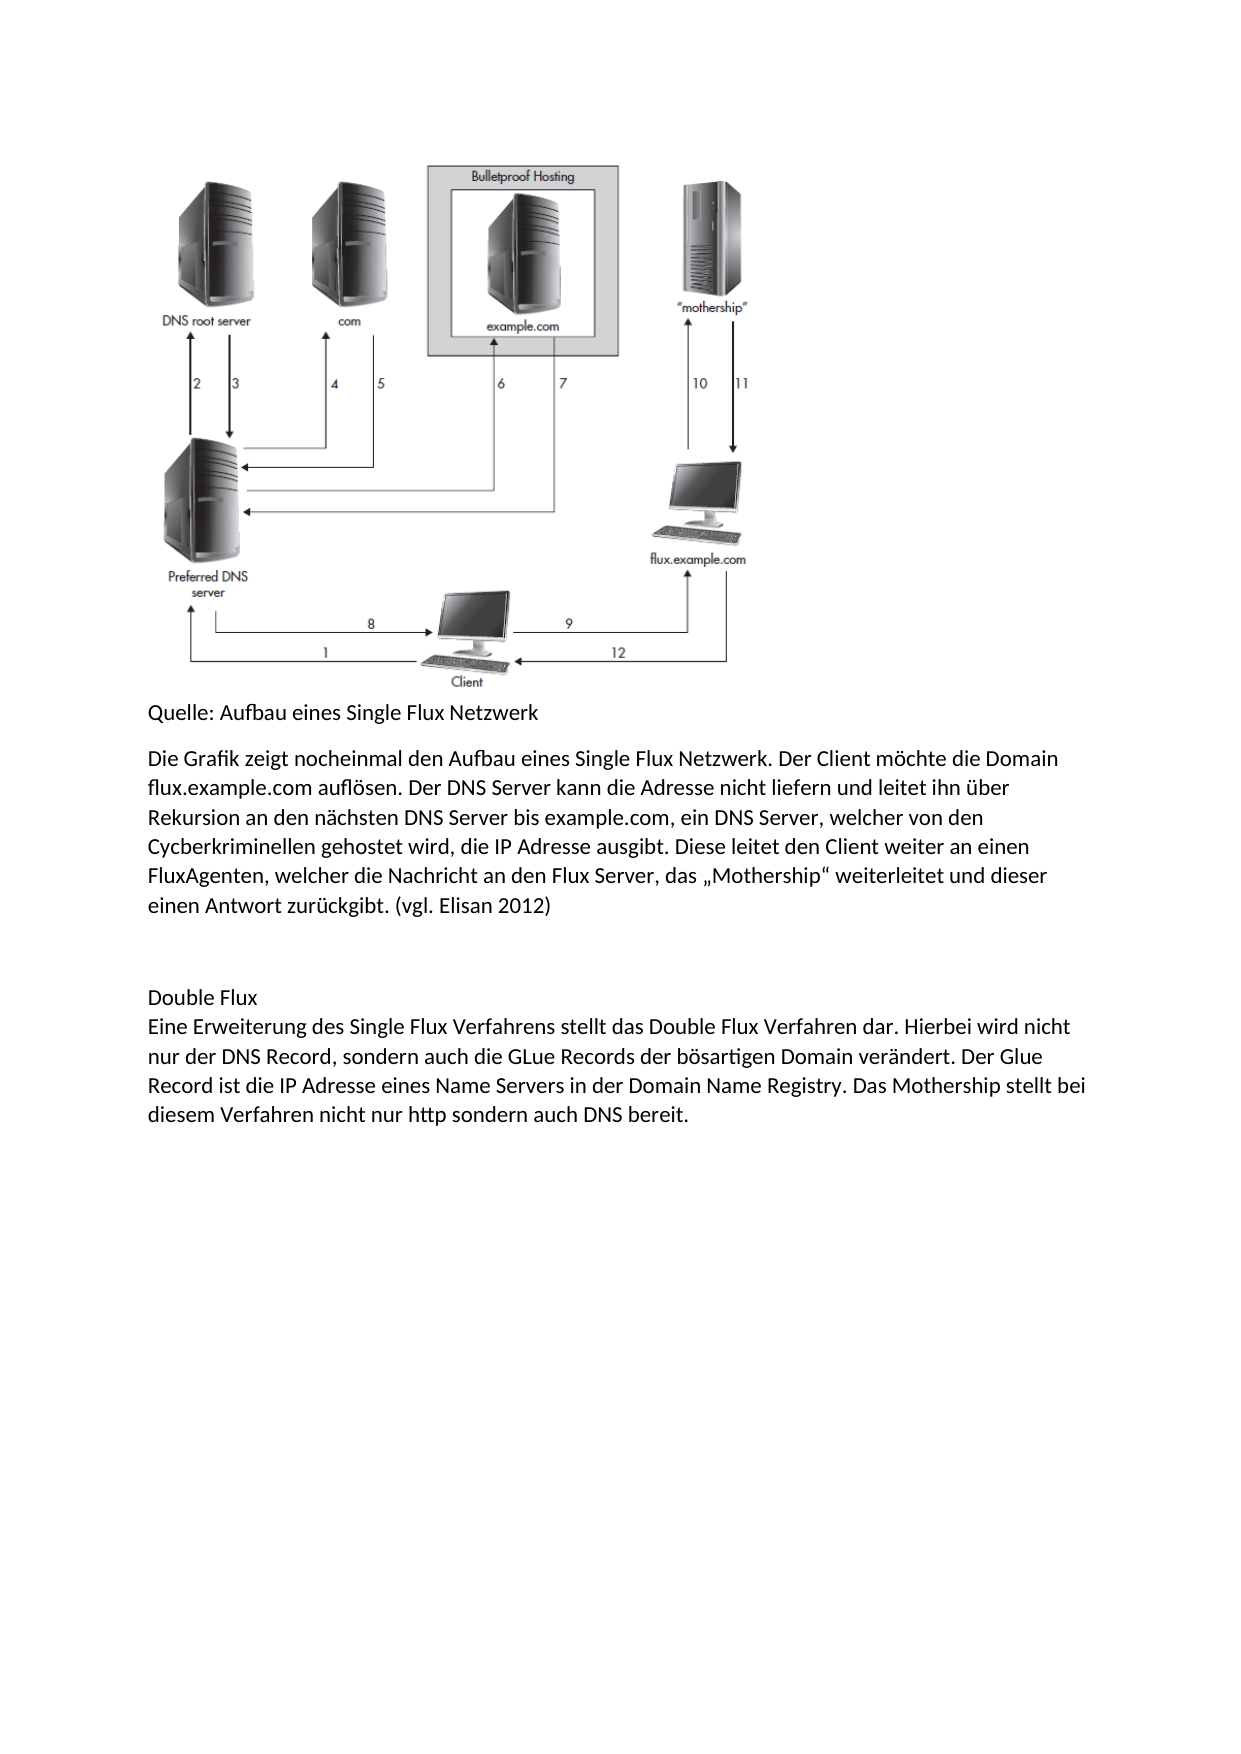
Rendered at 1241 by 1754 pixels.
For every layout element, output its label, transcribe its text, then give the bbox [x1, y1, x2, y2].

text Quelle: Aufbau eines Single Flux Netzwerk [148, 148, 1093, 726]
text Die Grafik zeigt nocheinmal den Aufbau eines Single Flux Netzwerk. Der Client möchte die Domain flux.example.com auflösen. Der DNS Server kann die Adresse nicht liefern und leitet ihn über Rekursion an den nächsten DNS Server bis example.com, ein DNS Server, welcher von den Cycberkriminellen gehostet wird, die IP Adresse ausgibt. Diese leitet den Client weiter an einen FluxAgenten, welcher die Nachricht an den Flux Server, das „Mothership“ weiterleitet und dieser einen Antwort zurückgibt. (vgl. Elisan 2012) [148, 744, 1093, 919]
text Double Flux Eine Erweiterung des Single Flux Verfahrens stellt das Double Flux Verfahren dar. Hierbei wird nicht nur der DNS Record, sondern auch die GLue Records der bösartigen Domain verändert. Der Glue Record ist die IP Adresse eines Name Servers in der Domain Name Registry. Das Mothership stellt bei diesem Verfahren nicht nur http sondern auch DNS bereit. [148, 983, 1093, 1128]
